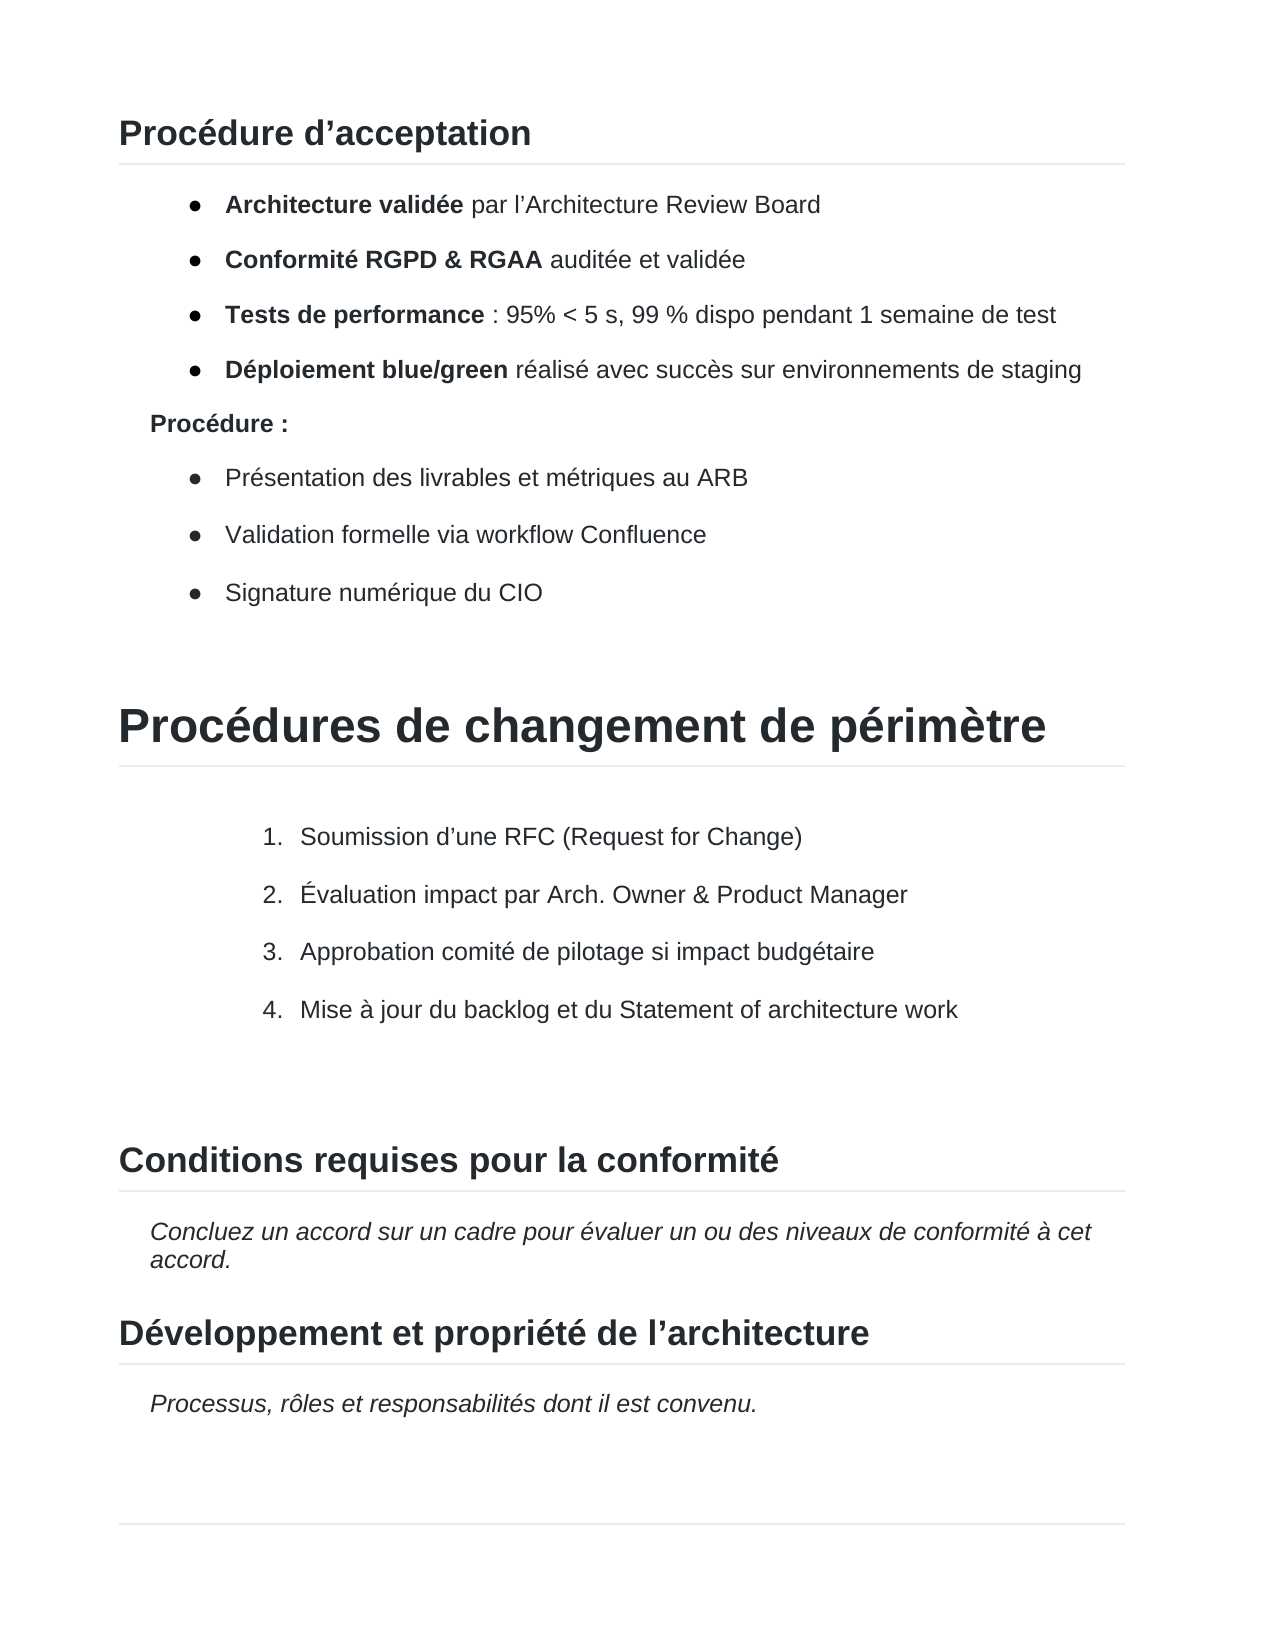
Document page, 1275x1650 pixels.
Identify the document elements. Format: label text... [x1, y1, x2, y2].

list Signature numérique du CIO [187, 578, 1125, 606]
text Concluez un accord sur un cadre pour évaluer un ou des niveaux de conformité à cet accord. [150, 1217, 1125, 1274]
list Conformité RGPD & RGAA auditée et validée [187, 245, 1125, 300]
subtitle Conditions requises pour la conformité [119, 1139, 1125, 1190]
list Mise à jour du backlog et du Statement of architecture work [262, 994, 1125, 1023]
list Déploiement blue/green réalisé avec succès sur environnements de staging [187, 355, 1125, 384]
list Soumission d’une RFC (Request for Change) [262, 822, 1125, 879]
text Processus, rôles et responsabilités dont il est convenu. [150, 1389, 1125, 1418]
list Présentation des livrables et métriques au ARB [187, 463, 1125, 520]
subtitle Procédures de changement de périmètre [119, 698, 1125, 765]
list Architecture validée par l’Architecture Review Board [187, 190, 1125, 245]
list Évaluation impact par Arch. Owner & Product Manager [262, 879, 1125, 937]
list Validation formelle via workflow Confluence [187, 520, 1125, 578]
text Procédure : [150, 409, 1125, 438]
subtitle Développement et propriété de l’architecture [119, 1312, 1125, 1363]
list Approbation comité de pilotage si impact budgétaire [262, 937, 1125, 994]
subtitle Procédure d’acceptation [119, 112, 1125, 163]
list Tests de performance : 95% < 5 s, 99 % dispo pendant 1 semaine de test [187, 300, 1125, 355]
